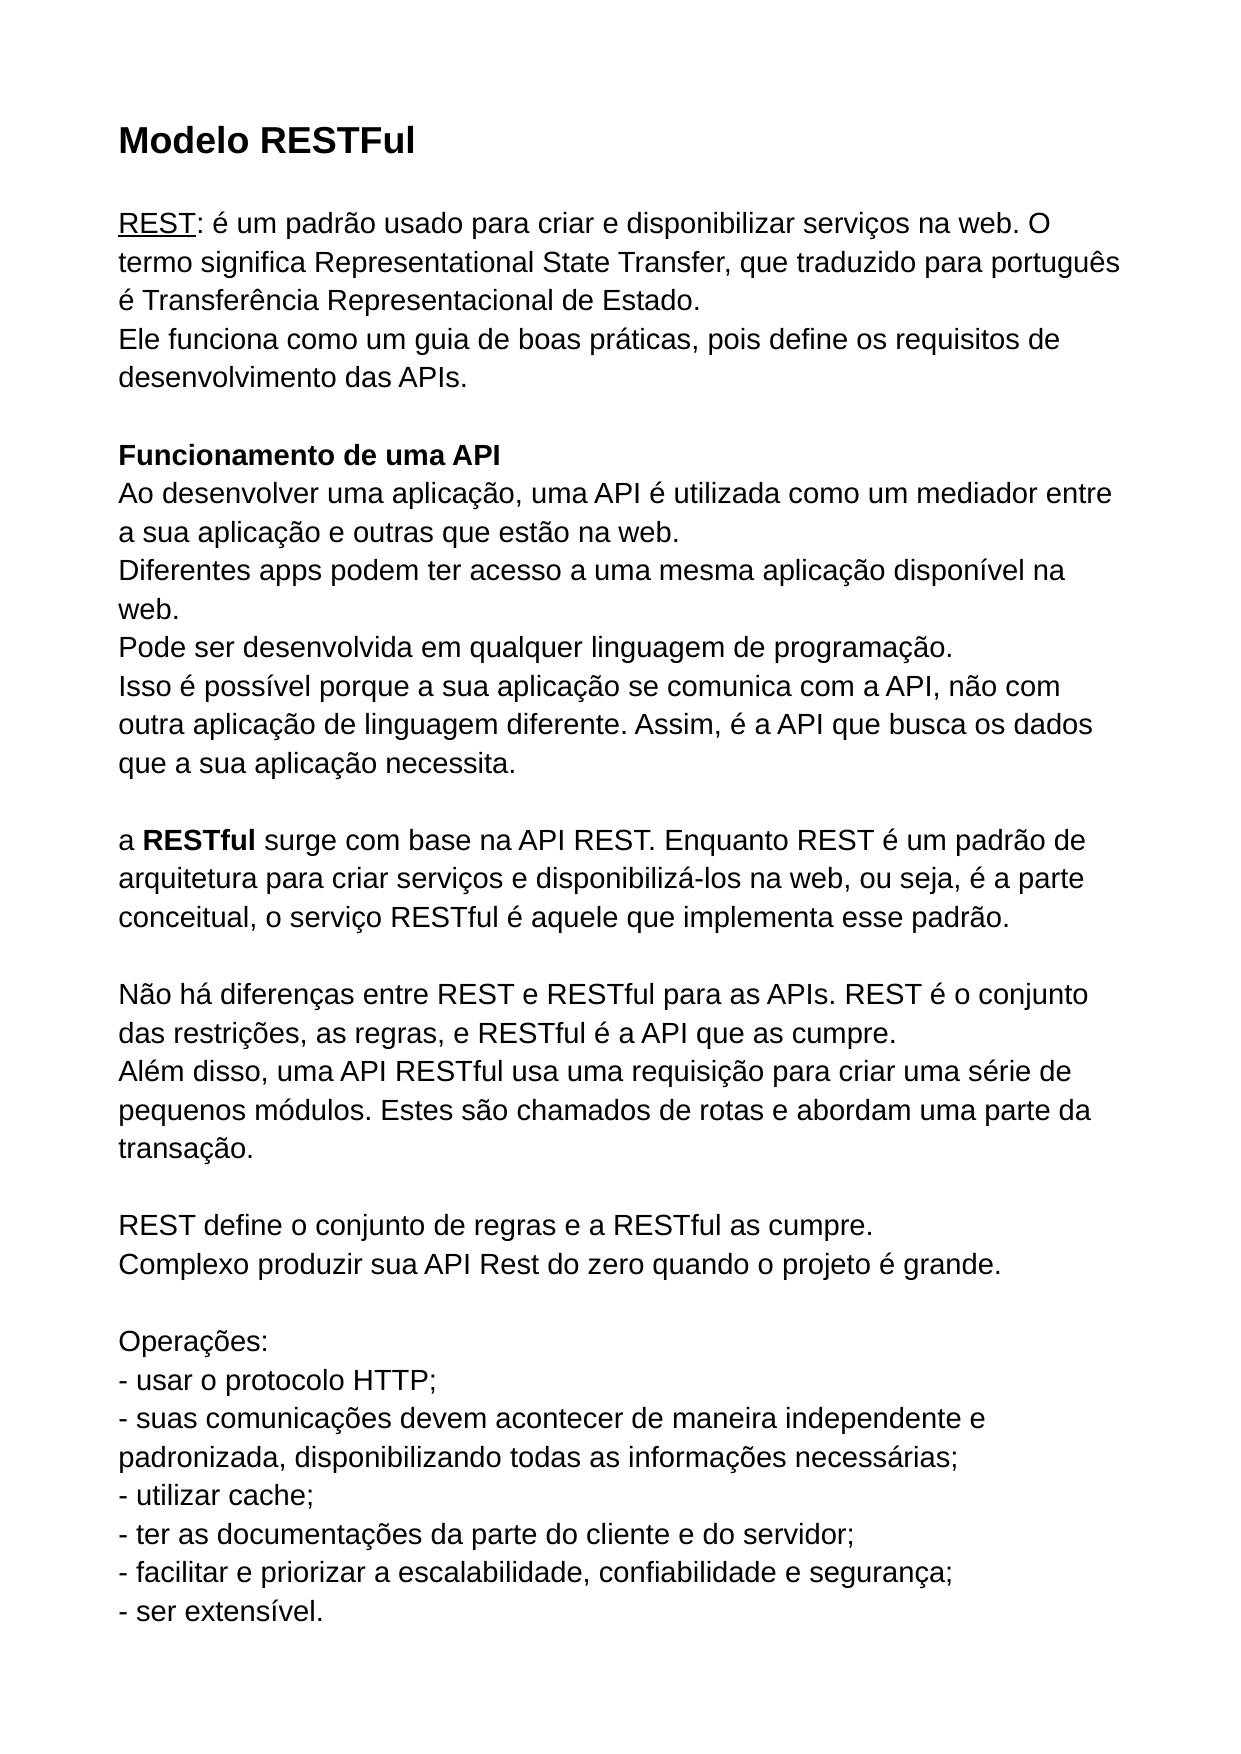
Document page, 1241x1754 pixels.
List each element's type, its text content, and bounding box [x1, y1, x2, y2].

text REST: é um padrão usado para criar e disponibilizar serviços na web. O termo significa Representational State Transfer, que traduzido para português é Transferência Representacional de Estado. [118, 206, 1122, 317]
text - suas comunicações devem acontecer de maneira independente e padronizada, disponibilizando todas as informações necessárias; [118, 1401, 1122, 1473]
text Modelo RESTFul [118, 118, 1122, 161]
text Não há diferenças entre REST e RESTful para as APIs. REST é o conjunto das restrições, as regras, e RESTful é a API que as cumpre. [118, 977, 1122, 1049]
text Isso é possível porque a sua aplicação se comunica com a API, não com outra aplicação de linguagem diferente. Assim, é a API que busca os dados que a sua aplicação necessita. [118, 669, 1122, 779]
text Complexo produzir sua API Rest do zero quando o projeto é grande. [118, 1247, 1122, 1280]
text - ter as documentações da parte do cliente e do servidor; [118, 1517, 1122, 1550]
text Diferentes apps podem ter acesso a uma mesma aplicação disponível na web. [118, 553, 1122, 625]
text Ao desenvolver uma aplicação, uma API é utilizada como um mediador entre a sua aplicação e outras que estão na web. [118, 476, 1122, 548]
text Operações: [118, 1324, 1122, 1357]
text Funcionamento de uma API [118, 437, 1122, 471]
text - usar o protocolo HTTP; [118, 1362, 1122, 1396]
text - ser extensível. [118, 1594, 1122, 1627]
text REST define o conjunto de regras e a RESTful as cumpre. [118, 1208, 1122, 1242]
text - facilitar e priorizar a escalabilidade, confiabilidade e segurança; [118, 1555, 1122, 1589]
text a RESTful surge com base na API REST. Enquanto REST é um padrão de arquitetura para criar serviços e disponibilizá-los na web, ou seja, é a parte conceitual, o serviço RESTful é aquele que implementa esse padrão. [118, 823, 1122, 933]
text Pode ser desenvolvida em qualquer linguagem de programação. [118, 630, 1122, 664]
text Além disso, uma API RESTful usa uma requisição para criar uma série de pequenos módulos. Estes são chamados de rotas e abordam uma parte da transação. [118, 1054, 1122, 1165]
text - utilizar cache; [118, 1478, 1122, 1512]
text Ele funciona como um guia de boas práticas, pois define os requisitos de desenvolvimento das APIs. [118, 322, 1122, 394]
